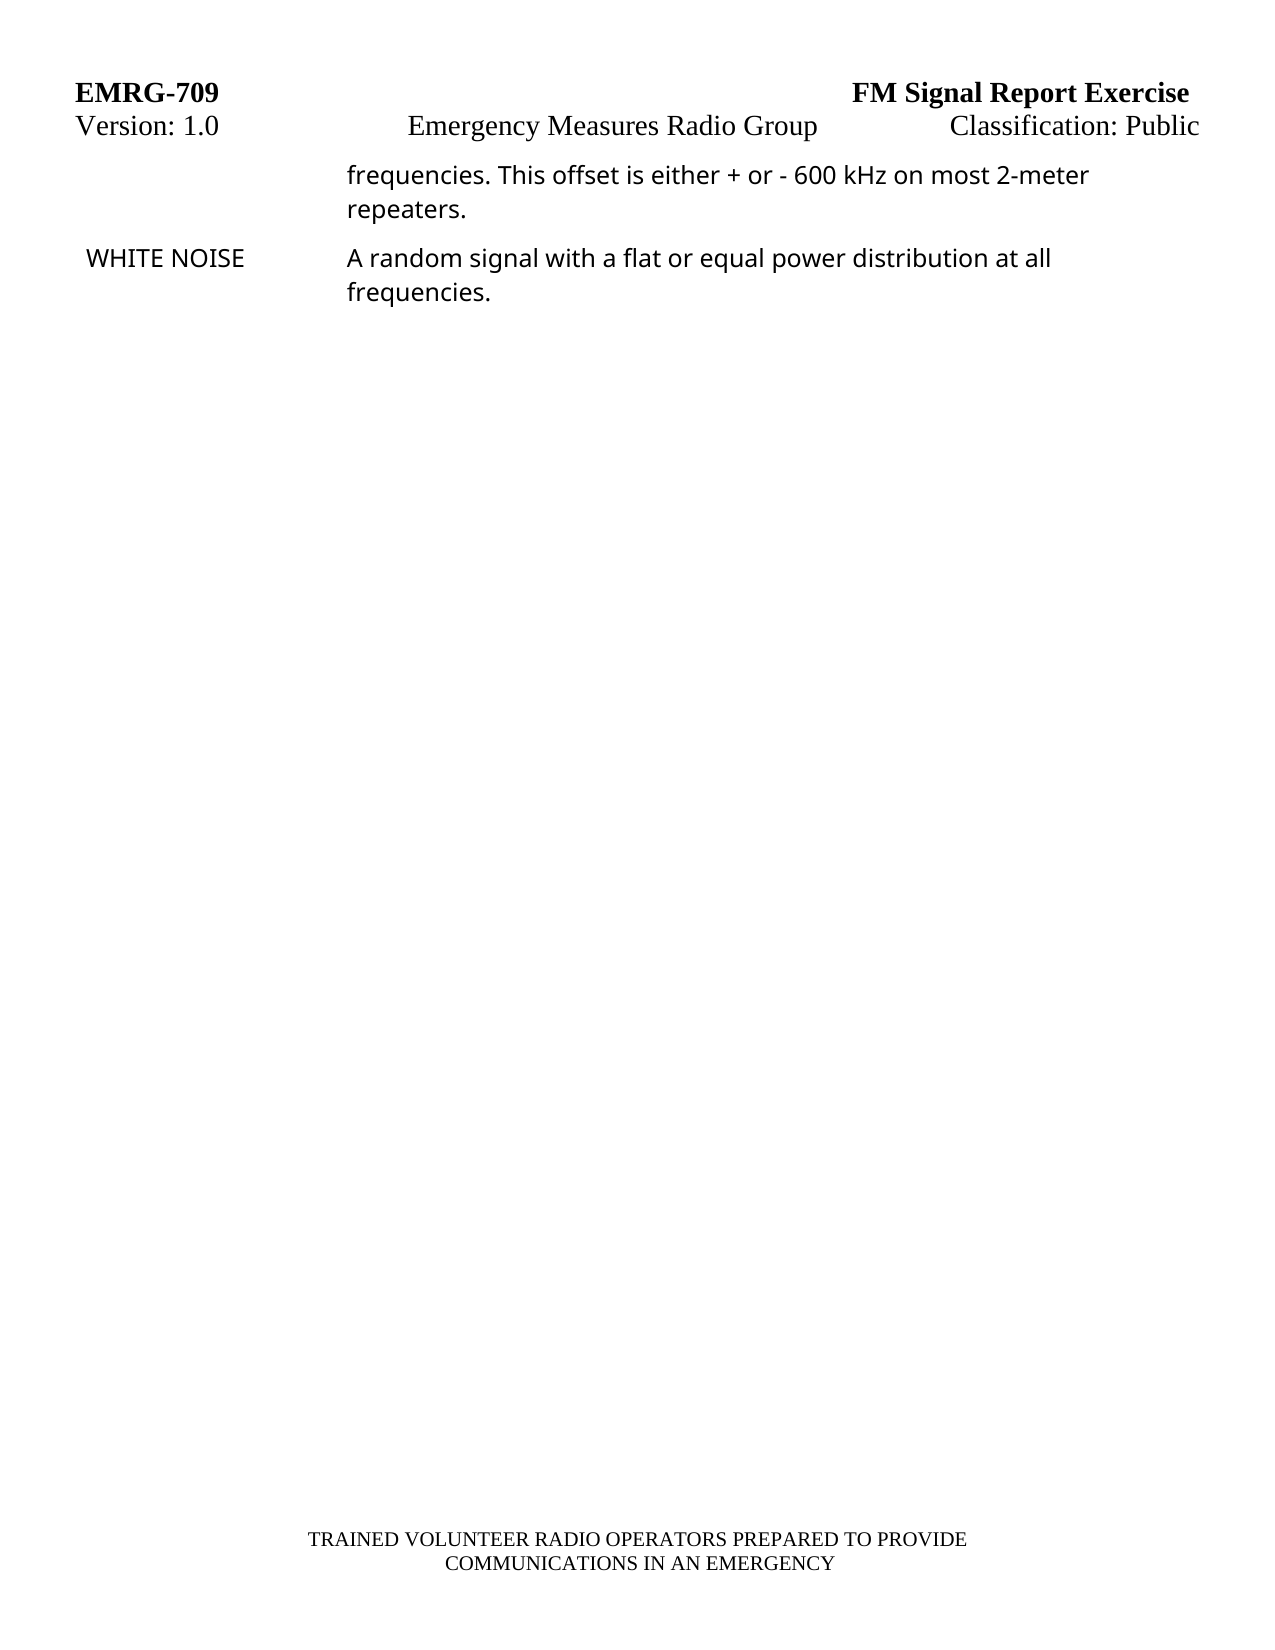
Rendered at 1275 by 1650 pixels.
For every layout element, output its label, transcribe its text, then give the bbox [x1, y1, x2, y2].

table_cell frequencies. This offset is either + or - 600 kHz on most 2-meter repeaters. [335, 151, 1200, 234]
table_cell [75, 151, 335, 234]
table_cell A random signal with a flat or equal power distribution at all frequencies. [335, 234, 1200, 317]
table_cell WHITE NOISE [75, 234, 335, 317]
